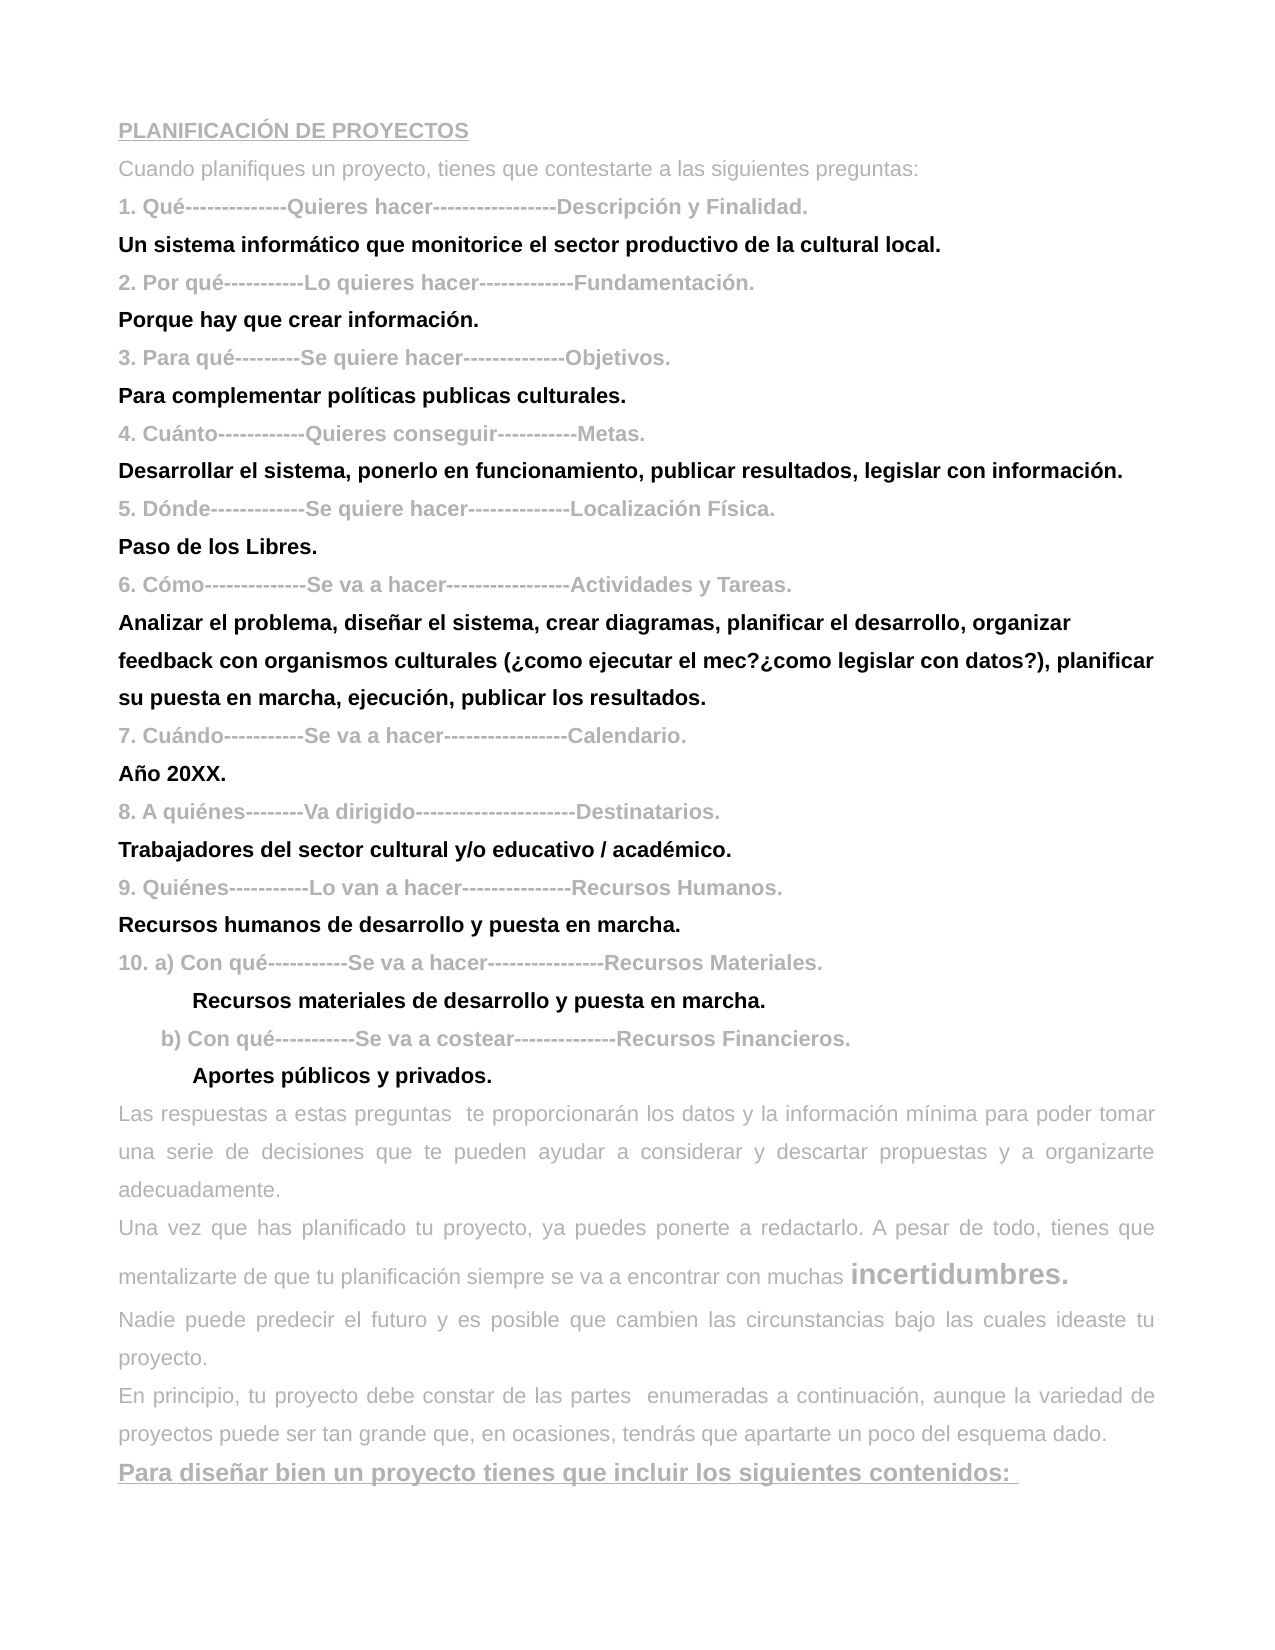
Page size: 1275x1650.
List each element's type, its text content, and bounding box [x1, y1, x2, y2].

text 3. Para qué---------Se quiere hacer--------------Objetivos. Para complementar políticas publicas culturales. [118, 345, 1157, 408]
text 8. A quiénes--------Va dirigido----------------------Destinatarios. Trabajadores del sector cultural y/o educativo / académico. [118, 799, 1157, 862]
text 7. Cuándo-----------Se va a hacer-----------------Calendario. Año 20XX. [118, 723, 1157, 786]
text 1. Qué--------------Quieres hacer-----------------Descripción y Finalidad. Un sistema informático que monitorice el sector productivo de la cultural local. [118, 194, 1157, 257]
text Una vez que has planificado tu proyecto, ya puedes ponerte a redactarlo. A pesar de todo, tienes que mentalizarte de que tu planificación siempre se va a encontrar con muchas incertidumbres. [118, 1215, 1157, 1290]
text 9. Quiénes-----------Lo van a hacer---------------Recursos Humanos. Recursos humanos de desarrollo y puesta en marcha. [118, 874, 1157, 937]
text Las respuestas a estas preguntas te proporcionarán los datos y la información mínima para poder tomar una serie de decisiones que te pueden ayudar a considerar y descartar propuestas y a organizarte adecuadamente. [118, 1101, 1157, 1202]
text 5. Dónde-------------Se quiere hacer--------------Localización Física. Paso de los Libres. [118, 496, 1157, 559]
text 10. a) Con qué-----------Se va a hacer----------------Recursos Materiales. Recursos materiales de desarrollo y puesta en marcha. [118, 950, 1157, 1013]
text PLANIFICACIÓN DE PROYECTOS [118, 118, 1157, 143]
text b) Con qué-----------Se va a costear--------------Recursos Financieros. Aportes públicos y privados. [118, 1026, 1157, 1089]
text Para diseñar bien un proyecto tienes que incluir los siguientes contenidos: [118, 1458, 1157, 1487]
text 6. Cómo--------------Se va a hacer-----------------Actividades y Tareas. Analizar el problema, diseñar el sistema, crear diagramas, planificar el desarrollo, organizar feedback con organismos culturales (¿como ejecutar el mec?¿como legislar con datos?), planificar su puesta en marcha, ejecución, publicar los resultados. [118, 572, 1157, 711]
text Nadie puede predecir el futuro y es posible que cambien las circunstancias bajo las cuales ideaste tu proyecto. [118, 1307, 1157, 1370]
text En principio, tu proyecto debe constar de las partes enumeradas a continuación, aunque la variedad de proyectos puede ser tan grande que, en ocasiones, tendrás que apartarte un poco del esquema dado. [118, 1383, 1157, 1446]
text Cuando planifiques un proyecto, tienes que contestarte a las siguientes preguntas: [118, 156, 1157, 181]
text 4. Cuánto------------Quieres conseguir-----------Metas. Desarrollar el sistema, ponerlo en funcionamiento, publicar resultados, legislar con información. [118, 421, 1157, 484]
text 2. Por qué-----------Lo quieres hacer-------------Fundamentación. Porque hay que crear información. [118, 269, 1157, 332]
